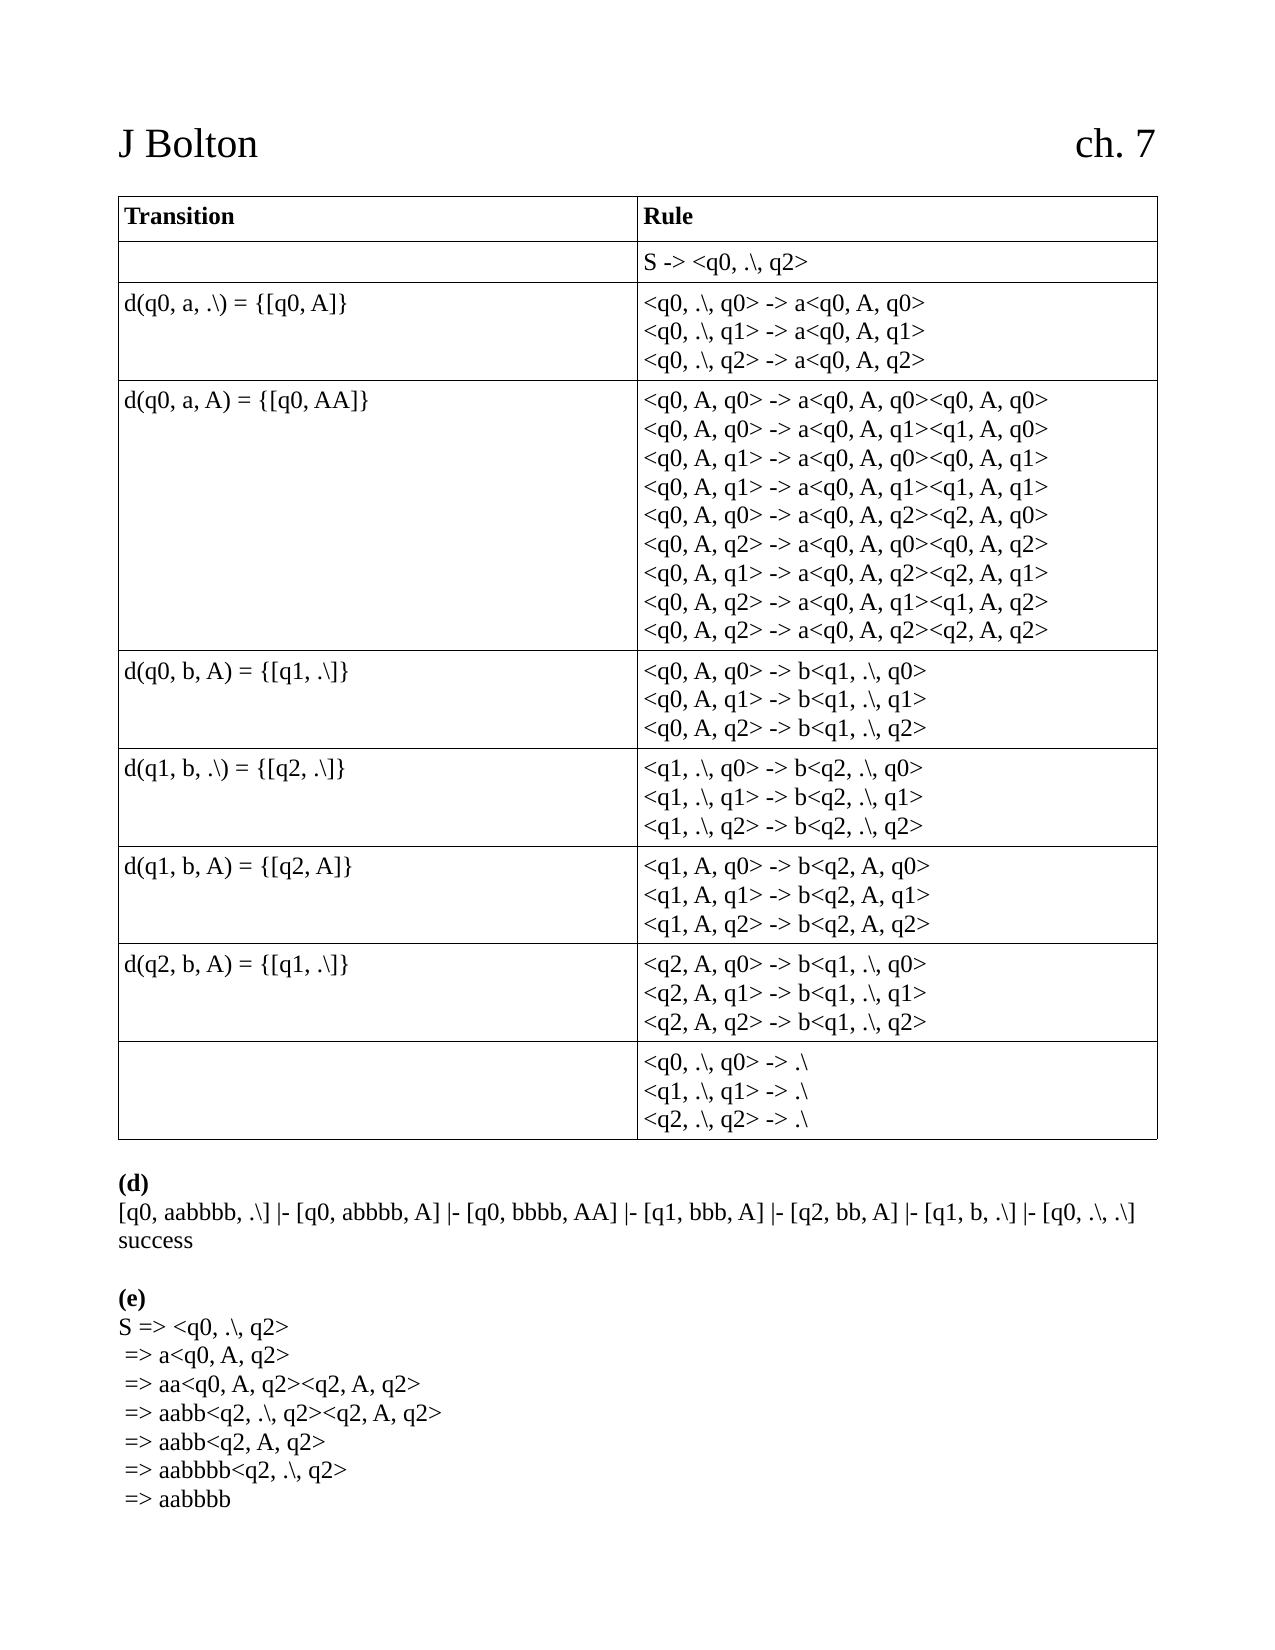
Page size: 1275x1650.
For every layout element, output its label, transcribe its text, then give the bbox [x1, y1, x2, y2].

table_cell <q0, .\, q0> -> .\ <q1, .\, q1> -> .\ <q2, .\, q2> -> .\ [638, 1042, 1157, 1139]
text (d) [118, 1168, 1157, 1197]
text success [118, 1225, 1157, 1254]
table_cell d(q0, a, .\) = {[q0, A]} [119, 283, 637, 379]
table_cell d(q1, b, A) = {[q2, A]} [119, 847, 637, 943]
table_cell <q2, A, q0> -> b<q1, .\, q0> <q2, A, q1> -> b<q1, .\, q1> <q2, A, q2> -> b<q1, .\, q2> [638, 944, 1157, 1041]
table_cell <q0, .\, q0> -> a<q0, A, q0> <q0, .\, q1> -> a<q0, A, q1> <q0, .\, q2> -> a<q0, A, q2> [638, 283, 1157, 379]
table_cell S -> <q0, .\, q2> [638, 242, 1157, 282]
table_header Transition [119, 197, 637, 241]
text => aabbbb<q2, .\, q2> [118, 1455, 1157, 1484]
text S => <q0, .\, q2> [118, 1312, 1157, 1340]
table_cell d(q0, a, A) = {[q0, AA]} [119, 381, 637, 650]
text => aabbbb [118, 1484, 1157, 1513]
text => aabb<q2, A, q2> [118, 1427, 1157, 1455]
table_cell <q1, A, q0> -> b<q2, A, q0> <q1, A, q1> -> b<q2, A, q1> <q1, A, q2> -> b<q2, A, q2> [638, 847, 1157, 943]
table_cell <q0, A, q0> -> b<q1, .\, q0> <q0, A, q1> -> b<q1, .\, q1> <q0, A, q2> -> b<q1, .\, q2> [638, 651, 1157, 748]
text => a<q0, A, q2> [118, 1340, 1157, 1369]
table_cell d(q2, b, A) = {[q1, .\]} [119, 944, 637, 1041]
table_cell [119, 1042, 637, 1139]
table_cell d(q0, b, A) = {[q1, .\]} [119, 651, 637, 748]
text => aabb<q2, .\, q2><q2, A, q2> [118, 1398, 1157, 1427]
table_cell <q0, A, q0> -> a<q0, A, q0><q0, A, q0> <q0, A, q0> -> a<q0, A, q1><q1, A, q0> <q0, A, q1> -> a<q0, A, q0><q0, A, q1> <q0, A, q1> -> a<q0, A, q1><q1, A, q1> <q0, A, q0> -> a<q0, A, q2><q2, A, q0> <q0, A, q2> -> a<q0, A, q0><q0, A, q2> <q0, A, q1> -> a<q0, A, q2><q2, A, q1> <q0, A, q2> -> a<q0, A, q1><q1, A, q2> <q0, A, q2> -> a<q0, A, q2><q2, A, q2> [638, 381, 1157, 650]
text (e) [118, 1283, 1157, 1312]
text [q0, aabbbb, .\] |- [q0, abbbb, A] |- [q0, bbbb, AA] |- [q1, bbb, A] |- [q2, bb, A] |- [q1, b, .\] |- [q0, .\, .\] [118, 1197, 1157, 1225]
table_cell <q1, .\, q0> -> b<q2, .\, q0> <q1, .\, q1> -> b<q2, .\, q1> <q1, .\, q2> -> b<q2, .\, q2> [638, 749, 1157, 846]
table_cell [119, 242, 637, 282]
table_cell d(q1, b, .\) = {[q2, .\]} [119, 749, 637, 846]
table_header Rule [638, 197, 1157, 241]
text => aa<q0, A, q2><q2, A, q2> [118, 1369, 1157, 1398]
